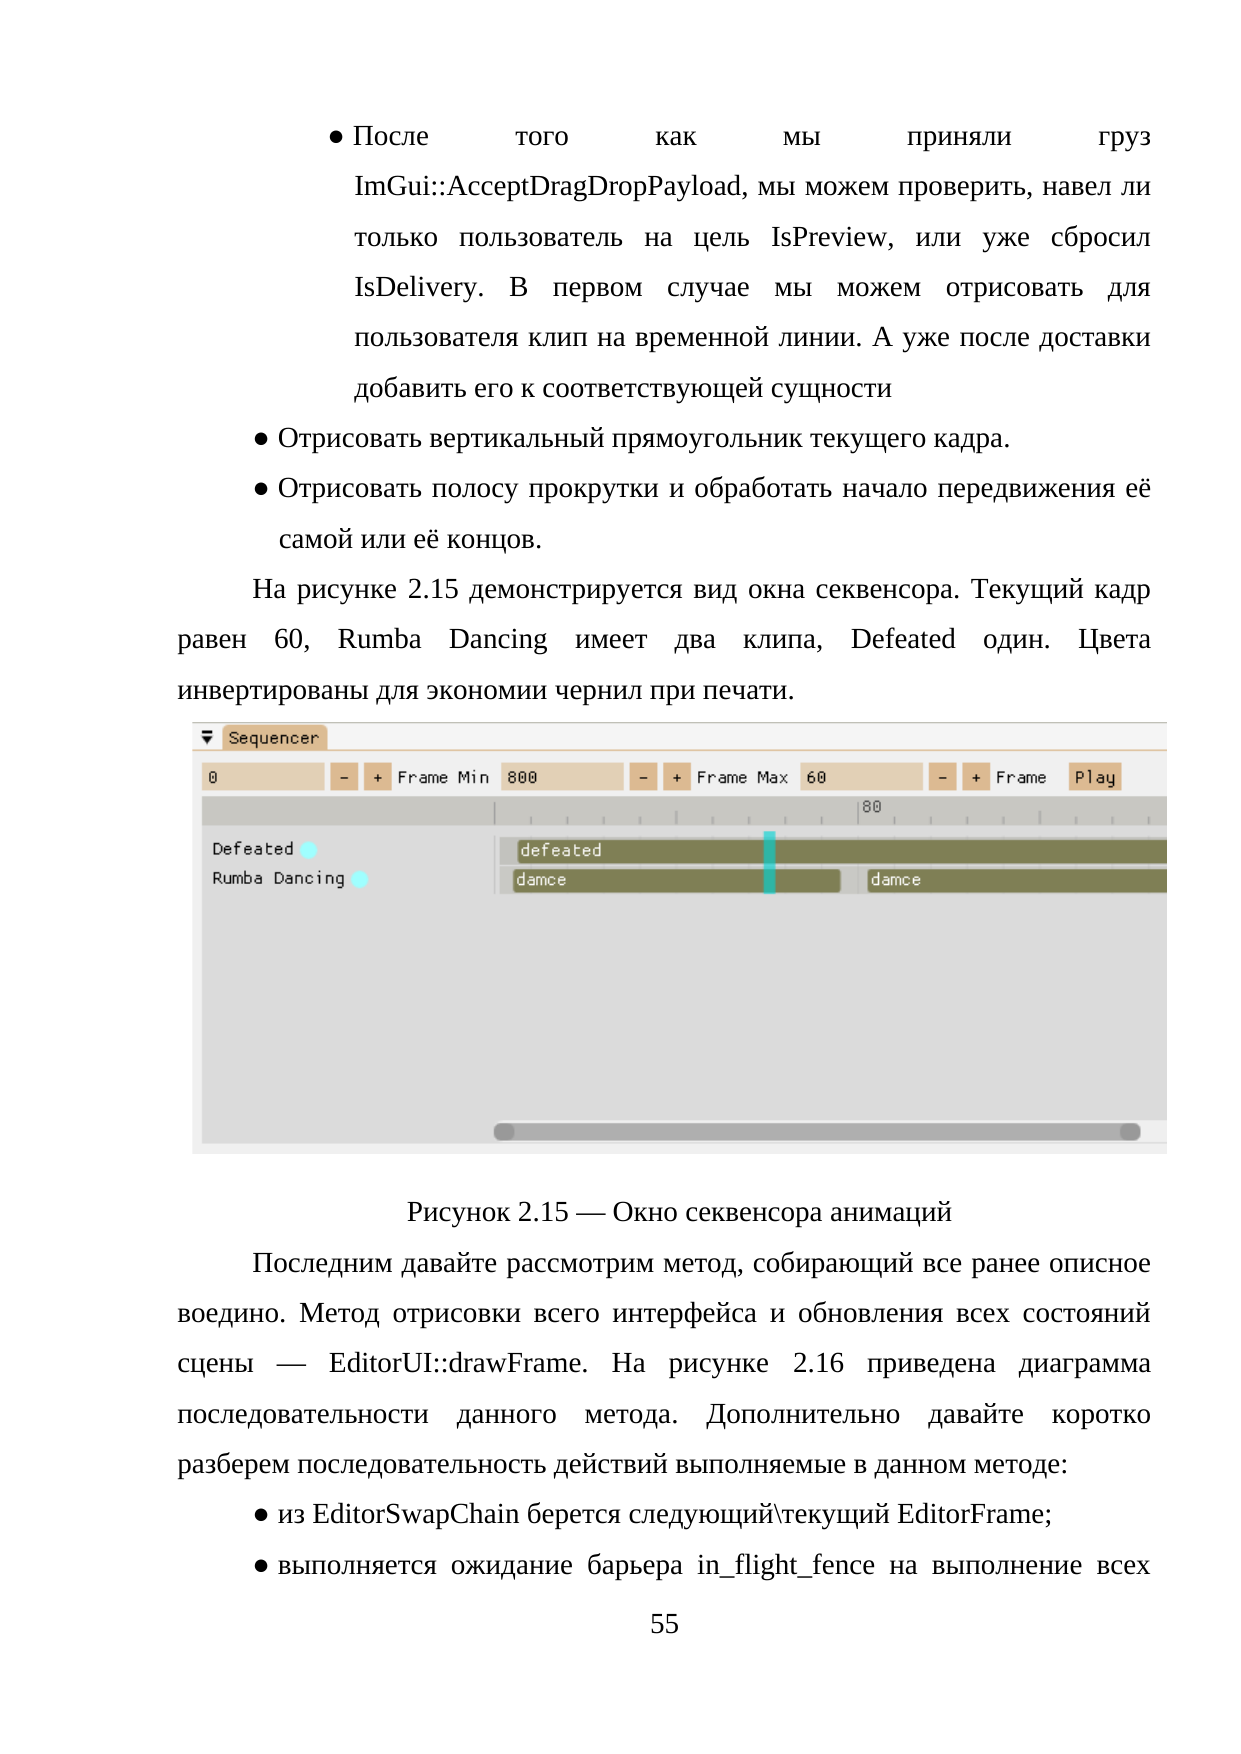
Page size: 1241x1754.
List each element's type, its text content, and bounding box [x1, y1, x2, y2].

list выполняется ожидание барьера in_flight_fence на выполнение всех [252, 1547, 1152, 1580]
picture [192, 722, 1167, 1154]
list Отрисовать вертикальный прямоугольник текущего кадра. [252, 420, 1152, 454]
text Рисунок 2.15 — Окно секвенсора анимаций [177, 1194, 1182, 1228]
text На рисунке 2.15 демонстрируется вид окна секвенсора. Текущий кадр равен 60, Rumba Dancing имеет два клипа, Defeated один. Цвета инвертированы для экономии чернил при печати. [177, 571, 1152, 705]
list из EditorSwapChain берется следующий\текущий EditorFrame; [252, 1496, 1152, 1530]
list Отрисовать полосу прокрутки и обработать начало передвижения её самой или её концов. [252, 471, 1152, 554]
text Последним давайте рассмотрим метод, собирающий все ранее описное воедино. Метод отрисовки всего интерфейса и обновления всех состояний сцены — EditorUI::drawFrame. На рисунке 2.16 приведена диаграмма последовательности данного метода. Дополнительно давайте коротко разберем последовательность действий выполняемые в данном методе: [177, 1245, 1152, 1479]
list После того как мы приняли груз ImGui::AcceptDragDropPayload, мы можем проверить, навел ли только пользователь на цель IsPreview, или уже сбросил IsDelivery. В первом случае мы можем отрисовать для пользователя клип на временной линии. А уже после доставки добавить его к соответствующей сущности [327, 118, 1152, 403]
